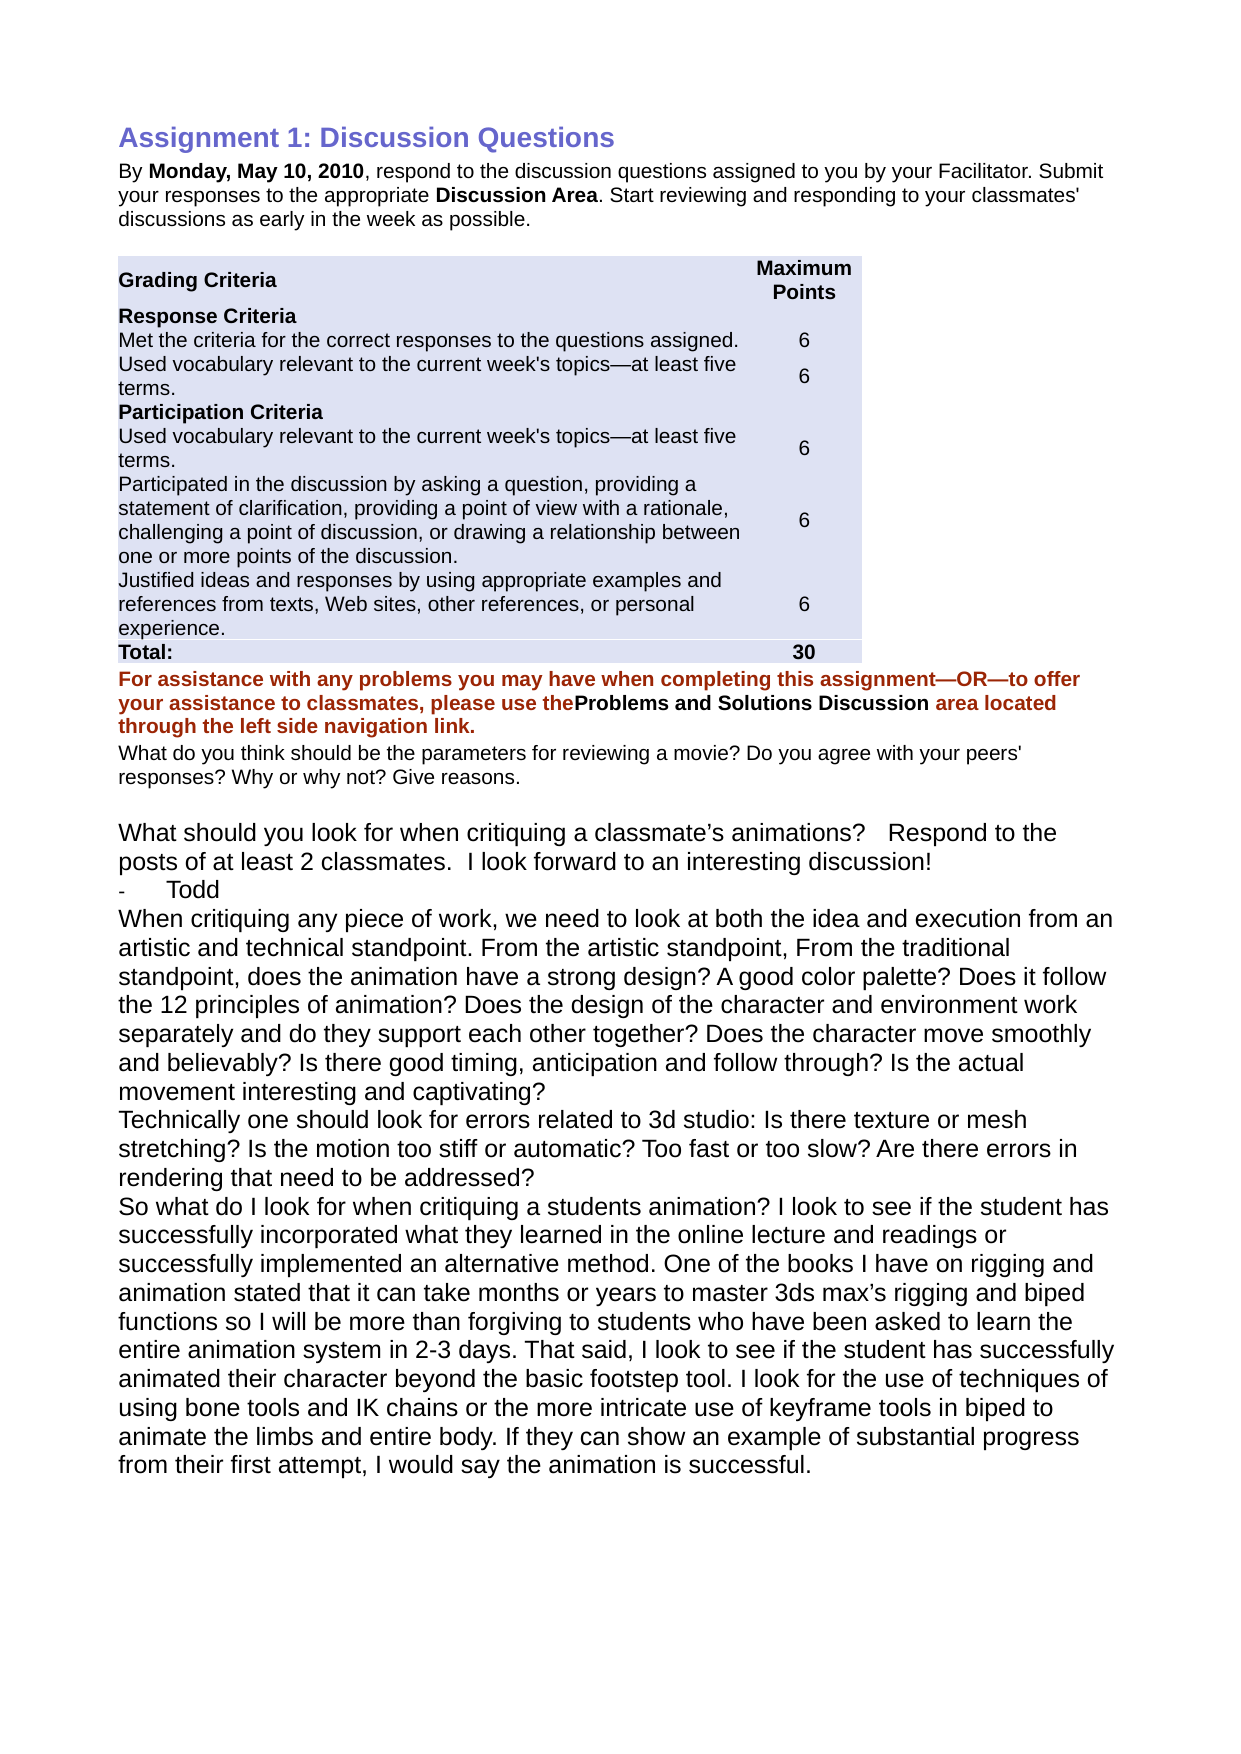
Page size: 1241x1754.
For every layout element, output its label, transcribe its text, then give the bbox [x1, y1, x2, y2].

table_cell Justified ideas and responses by using appropriate examples and references from texts, Web sites, other references, or personal experience. [118, 568, 746, 639]
table_cell Met the criteria for the correct responses to the questions assigned. [118, 328, 746, 352]
table_cell 6 [746, 424, 862, 472]
table_cell Used vocabulary relevant to the current week's topics—at least five terms. [118, 352, 746, 400]
table_cell Participated in the discussion by asking a question, providing a statement of clarification, providing a point of view with a rationale, challenging a point of discussion, or drawing a relationship between one or more points of the discussion. [118, 472, 746, 568]
table_cell [746, 400, 862, 424]
table_header Maximum Points [746, 256, 862, 304]
table_cell 6 [746, 328, 862, 352]
table_cell 30 [746, 640, 862, 663]
text When critiquing any piece of work, we need to look at both the idea and execution from an artistic and technical standpoint. From the artistic standpoint, From the traditional standpoint, does the animation have a strong design? A good color palette? Does it follow the 12 principles of animation? Does the design of the character and environment work separately and do they support each other together? Does the character move smoothly and believably? Is there good timing, anticipation and follow through? Is the actual movement interesting and captivating? [118, 904, 1122, 1105]
table_cell 6 [746, 472, 862, 568]
text What should you look for when critiquing a classmate’s animations? Respond to the posts of at least 2 classmates. I look forward to an interesting discussion! [118, 789, 1122, 875]
table_cell [746, 304, 862, 328]
text By Monday, May 10, 2010, respond to the discussion questions assigned to you by your Facilitator. Submit your responses to the appropriate Discussion Area. Start reviewing and responding to your classmates' discussions as early in the week as possible. [118, 159, 1122, 231]
table_header Grading Criteria [118, 256, 746, 304]
table_cell 6 [746, 352, 862, 400]
text Assignment 1: Discussion Questions [118, 121, 1122, 153]
text - Todd [118, 875, 1122, 904]
table_cell Participation Criteria [118, 400, 746, 424]
table_cell Total: [118, 640, 746, 663]
table_cell Used vocabulary relevant to the current week's topics—at least five terms. [118, 424, 746, 472]
table_cell Response Criteria [118, 304, 746, 328]
text What do you think should be the parameters for reviewing a movie? Do you agree with your peers' responses? Why or why not? Give reasons. [118, 741, 1122, 789]
table_cell 6 [746, 568, 862, 639]
text For assistance with any problems you may have when completing this assignment—OR—to offer your assistance to classmates, please use theProblems and Solutions Discussion area located through the left side navigation link. [118, 666, 1122, 738]
text So what do I look for when critiquing a students animation? I look to see if the student has successfully incorporated what they learned in the online lecture and readings or successfully implemented an alternative method. One of the books I have on rigging and animation stated that it can take months or years to master 3ds max’s rigging and biped functions so I will be more than forgiving to students who have been asked to learn the entire animation system in 2-3 days. That said, I look to see if the student has successfully animated their character beyond the basic footstep tool. I look for the use of techniques of using bone tools and IK chains or the more intricate use of keyframe tools in biped to animate the limbs and entire body. If they can show an example of substantial progress from their first attempt, I would say the animation is successful. [118, 1192, 1122, 1479]
text Technically one should look for errors related to 3d studio: Is there texture or mesh stretching? Is the motion too stiff or automatic? Too fast or too slow? Are there errors in rendering that need to be addressed? [118, 1105, 1122, 1192]
